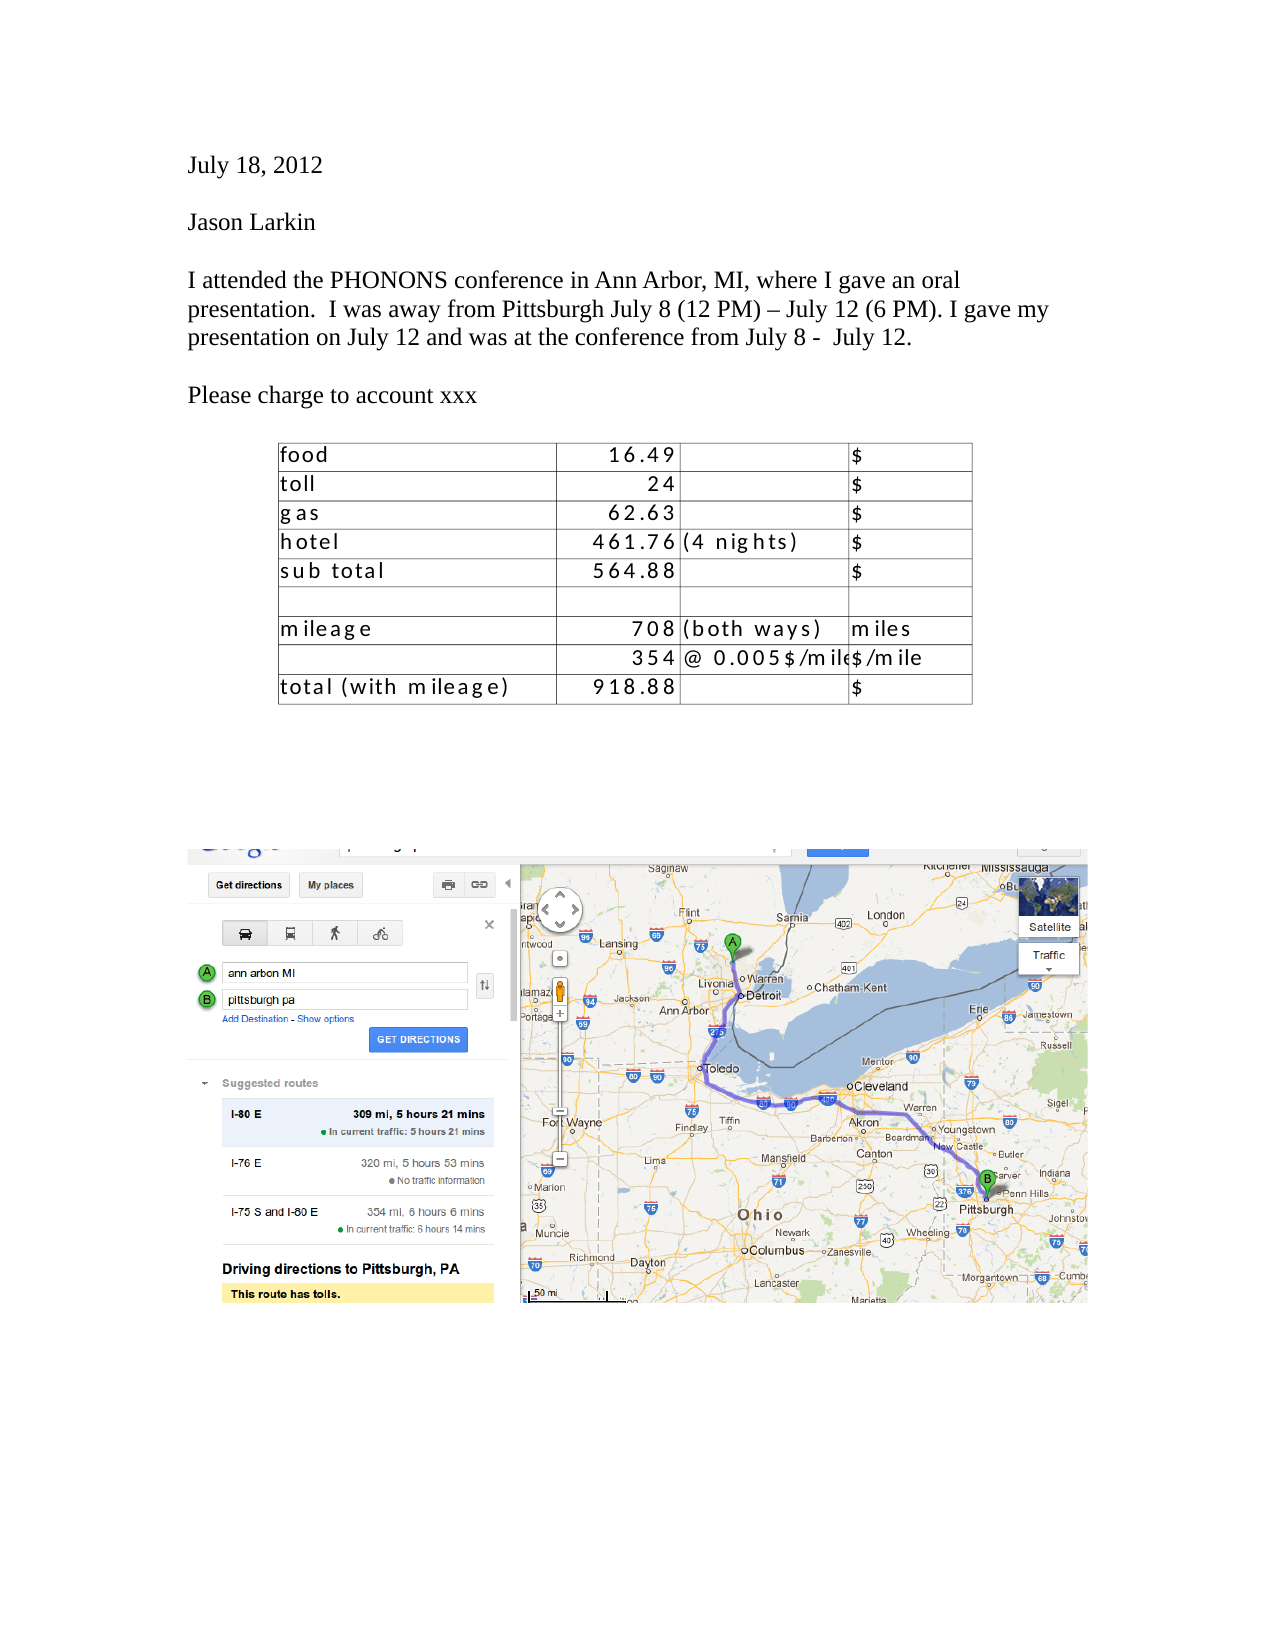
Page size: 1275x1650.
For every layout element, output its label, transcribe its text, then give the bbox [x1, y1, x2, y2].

text Please charge to account xxx [187, 380, 1087, 409]
text I attended the PHONONS conference in Ann Arbor, MI, where I gave an oral presentation. I was away from Pittsburgh July 8 (12 PM) – July 12 (6 PM). I gave my presentation on July 12 and was at the conference from July 8 - July 12. [187, 265, 1087, 351]
picture [187, 849, 1088, 1303]
text Jason Larkin [187, 207, 1087, 236]
text July 18, 2012 [187, 150, 1087, 179]
